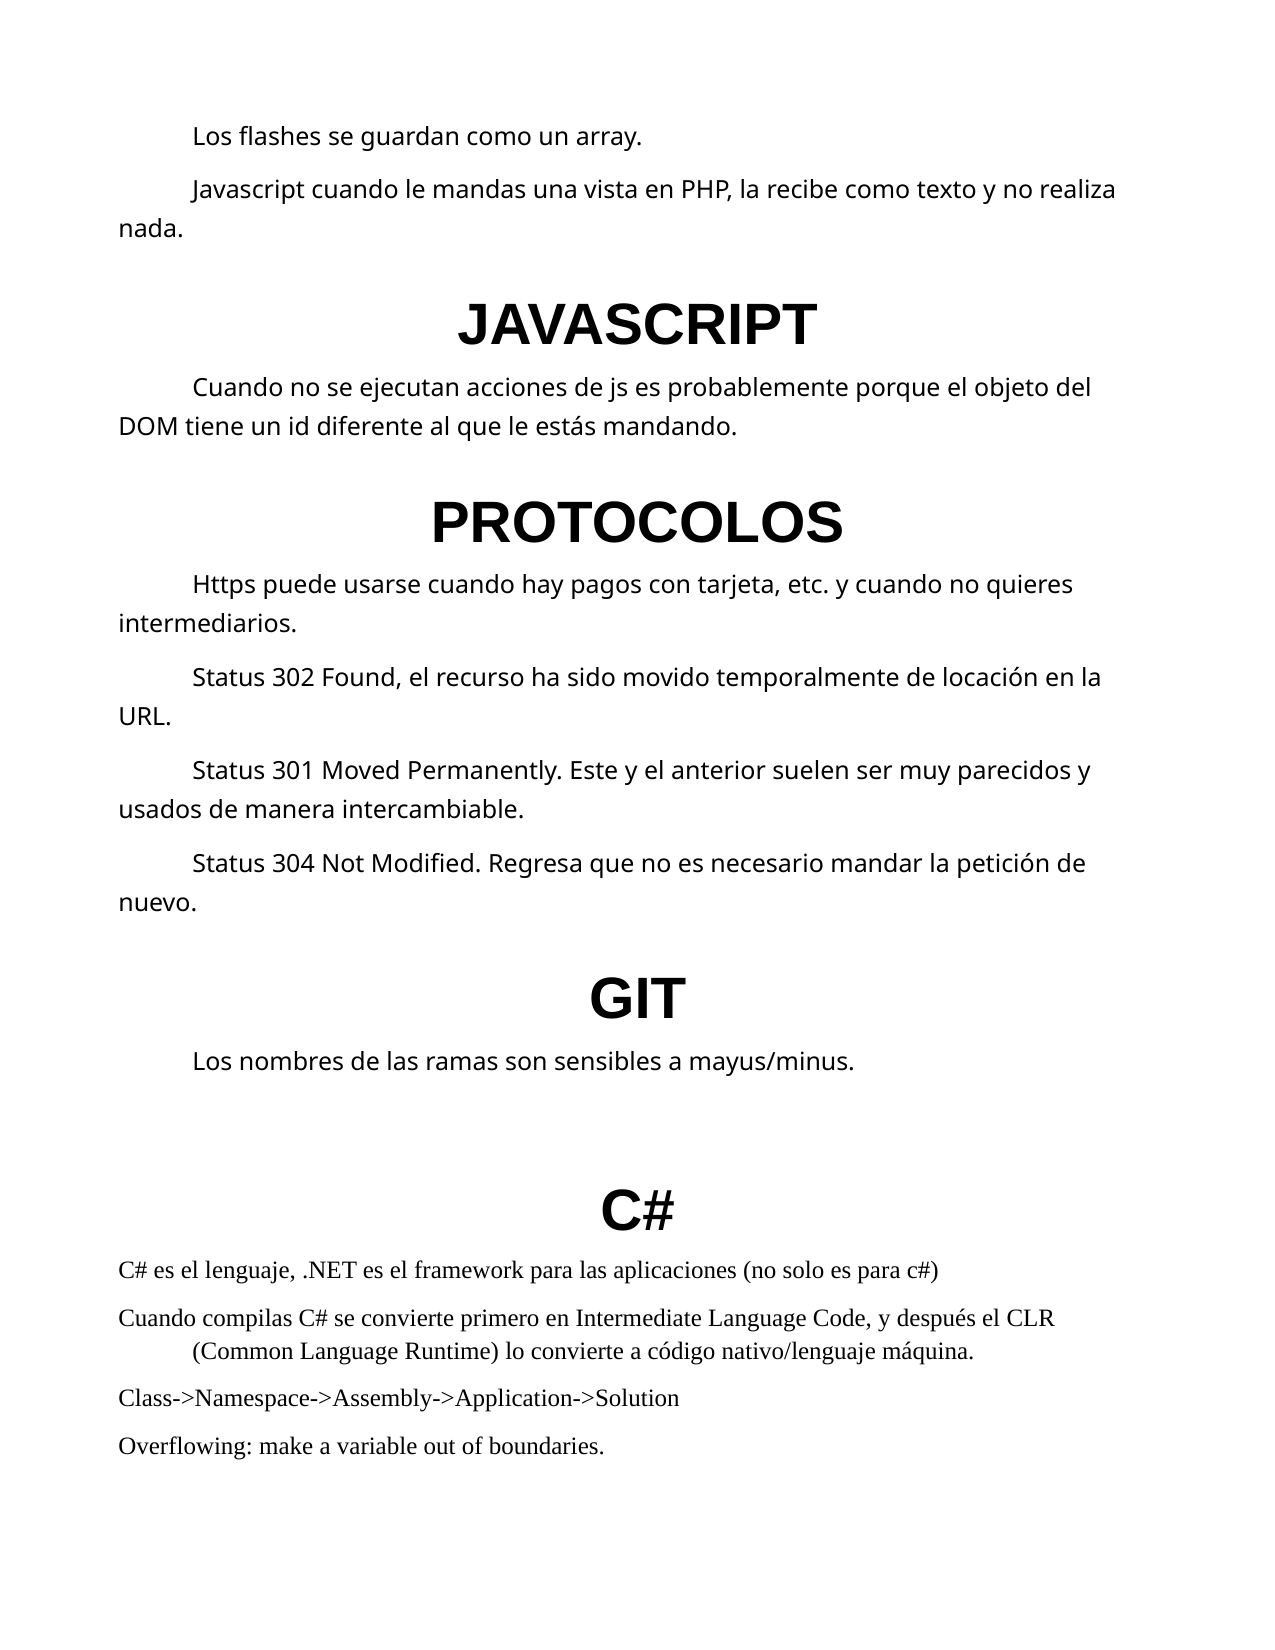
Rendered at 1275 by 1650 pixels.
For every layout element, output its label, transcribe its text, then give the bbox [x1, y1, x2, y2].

text Los flashes se guardan como un array. [118, 118, 1157, 152]
text Cuando compilas C# se convierte primero en Intermediate Language Code, y después el CLR (Common Language Runtime) lo convierte a código nativo/lenguaje máquina. [118, 1303, 1157, 1364]
text Overflowing: make a variable out of boundaries. [118, 1431, 1157, 1460]
text JAVASCRIPT [118, 290, 1157, 357]
text Class->Namespace->Assembly->Application->Solution [118, 1383, 1157, 1412]
text Https puede usarse cuando hay pagos con tarjeta, etc. y cuando no quieres intermediarios. [118, 567, 1157, 640]
text Status 304 Not Modified. Regresa que no es necesario mandar la petición de nuevo. [118, 846, 1157, 919]
text Status 302 Found, el recurso ha sido movido temporalmente de locación en la URL. [118, 660, 1157, 733]
text C# [118, 1176, 1157, 1243]
text Cuando no se ejecutan acciones de js es probablemente porque el objeto del DOM tiene un id diferente al que le estás mandando. [118, 369, 1157, 443]
text C# es el lenguaje, .NET es el framework para las aplicaciones (no solo es para c#) [118, 1255, 1157, 1284]
text PROTOCOLOS [118, 487, 1157, 554]
text GIT [118, 963, 1157, 1031]
text Javascript cuando le mandas una vista en PHP, la recibe como texto y no realiza nada. [118, 172, 1157, 245]
text Los nombres de las ramas son sensibles a mayus/minus. [118, 1043, 1157, 1077]
text Status 301 Moved Permanently. Este y el anterior suelen ser muy parecidos y usados de manera intercambiable. [118, 753, 1157, 826]
